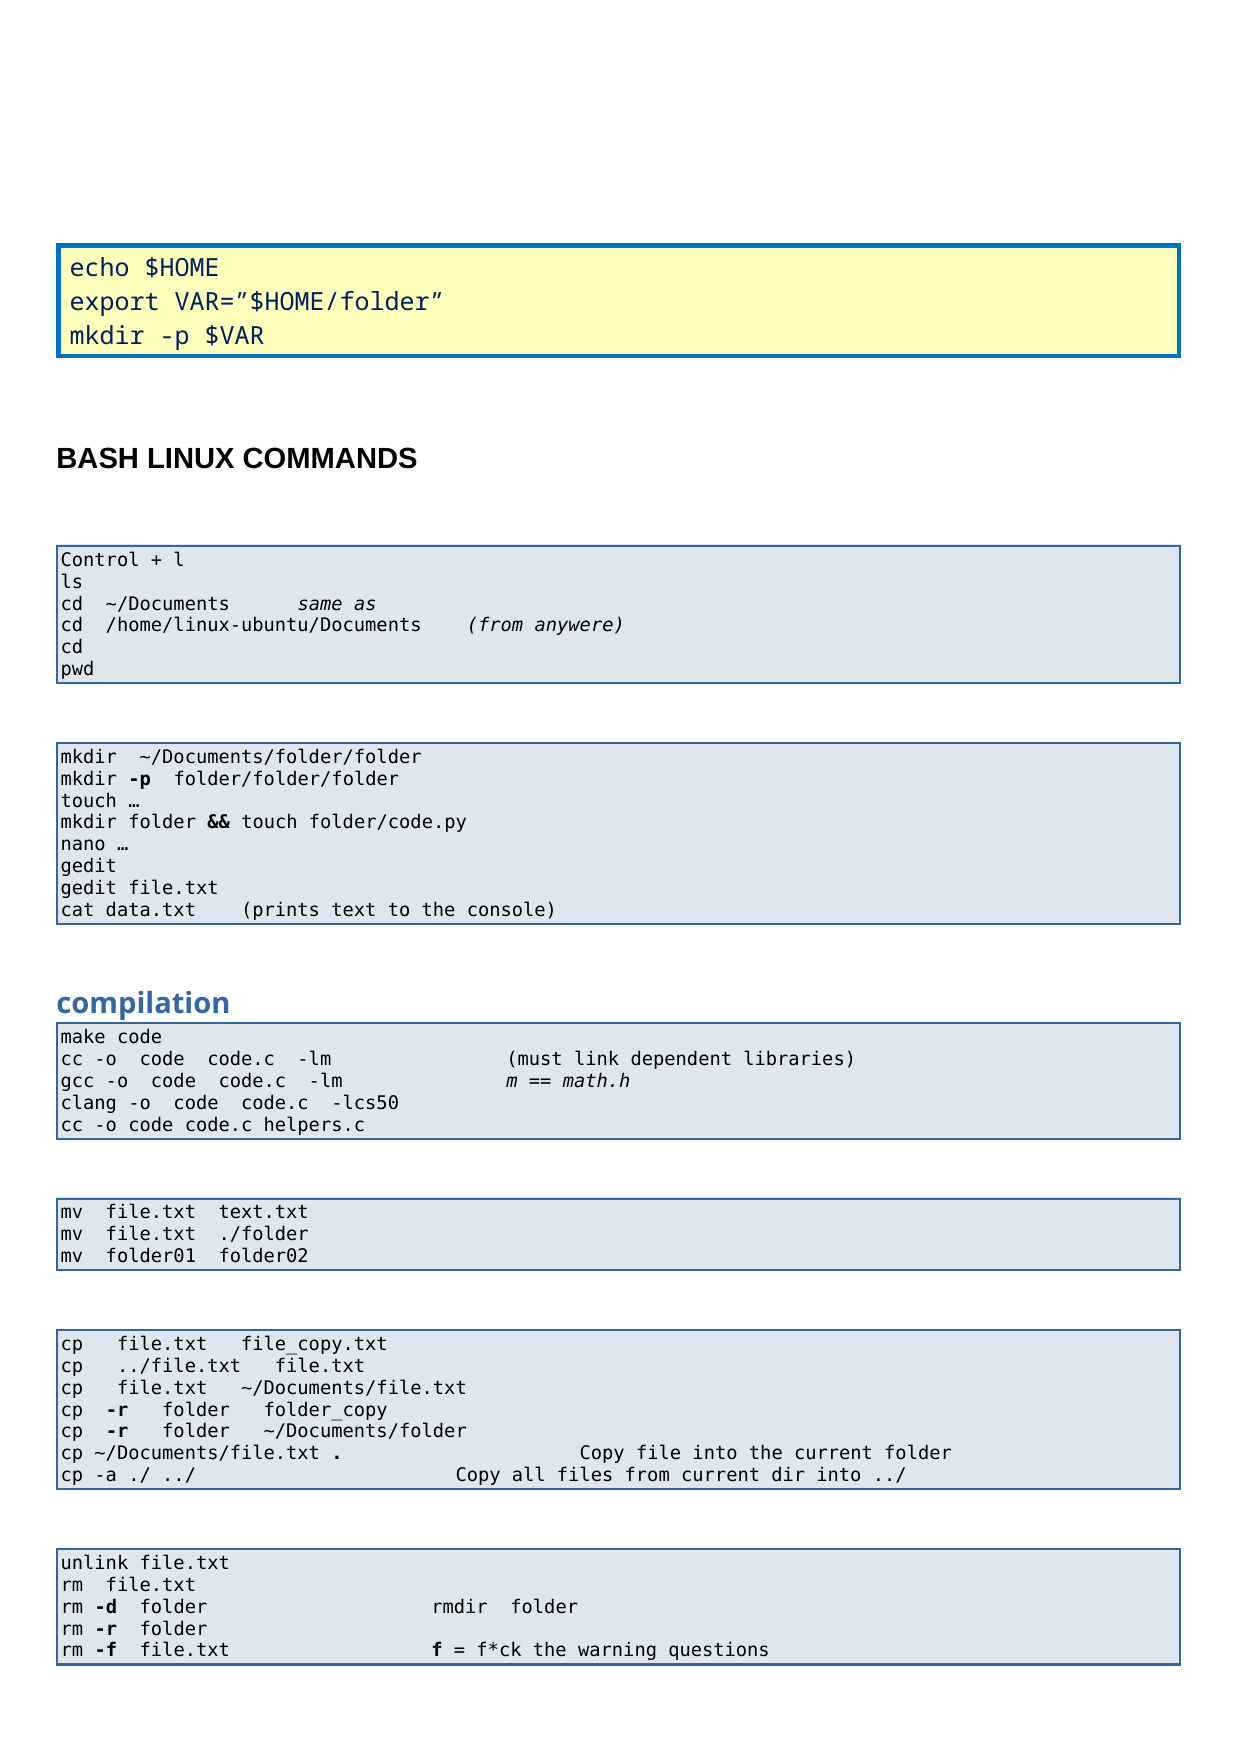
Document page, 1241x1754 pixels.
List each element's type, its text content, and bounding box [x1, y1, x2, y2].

text cd [58, 632, 1179, 654]
text rm -f file.txt f = f*ck the warning questions [58, 1635, 1179, 1663]
text pwd [58, 654, 1179, 682]
text ls [58, 566, 1179, 588]
text gcc -o code code.c -lm m == math.h [58, 1066, 1179, 1088]
title compilation [56, 982, 1181, 1022]
text mkdir ~/Documents/folder/folder [58, 744, 1179, 763]
text touch … [58, 785, 1179, 807]
text mv folder01 folder02 [58, 1241, 1179, 1269]
text mkdir -p folder/folder/folder [58, 763, 1179, 785]
text mkdir -p $VAR [61, 311, 1177, 354]
text cp -a ./ ../ Copy all files from current dir into ../ [58, 1460, 1179, 1488]
text unlink file.txt [58, 1550, 1179, 1570]
text export VAR=”$HOME/folder” [61, 277, 1177, 311]
text rm -d folder rmdir folder [58, 1592, 1179, 1613]
text mv file.txt text.txt [58, 1200, 1179, 1219]
text cd ~/Documents same as [58, 588, 1179, 610]
text clang -o code code.c -lcs50 [58, 1088, 1179, 1110]
text cp ../file.txt file.txt [58, 1351, 1179, 1373]
text gedit file.txt [58, 873, 1179, 895]
text rm file.txt [58, 1570, 1179, 1592]
text nano … [58, 829, 1179, 851]
text echo $HOME [61, 248, 1177, 277]
text mkdir folder && touch folder/code.py [58, 807, 1179, 829]
text mv file.txt ./folder [58, 1219, 1179, 1241]
text gedit [58, 851, 1179, 873]
text cp file.txt ~/Documents/file.txt [58, 1373, 1179, 1394]
text rm -r folder [58, 1613, 1179, 1635]
text cd /home/linux-ubuntu/Documents (from anywere) [58, 610, 1179, 632]
text cp -r folder folder_copy [58, 1394, 1179, 1416]
text cp -r folder ~/Documents/folder [58, 1416, 1179, 1438]
text cp ~/Documents/file.txt . Copy file into the current folder [58, 1438, 1179, 1460]
text cat data.txt (prints text to the console) [58, 895, 1179, 923]
text cc -o code code.c -lm (must link dependent libraries) [58, 1044, 1179, 1066]
text Control + l [58, 547, 1179, 566]
text cp file.txt file_copy.txt [58, 1331, 1179, 1351]
text cc -o code code.c helpers.c [58, 1110, 1179, 1138]
subtitle BASH LINUX COMMANDS [56, 441, 1181, 474]
text make code [58, 1024, 1179, 1044]
